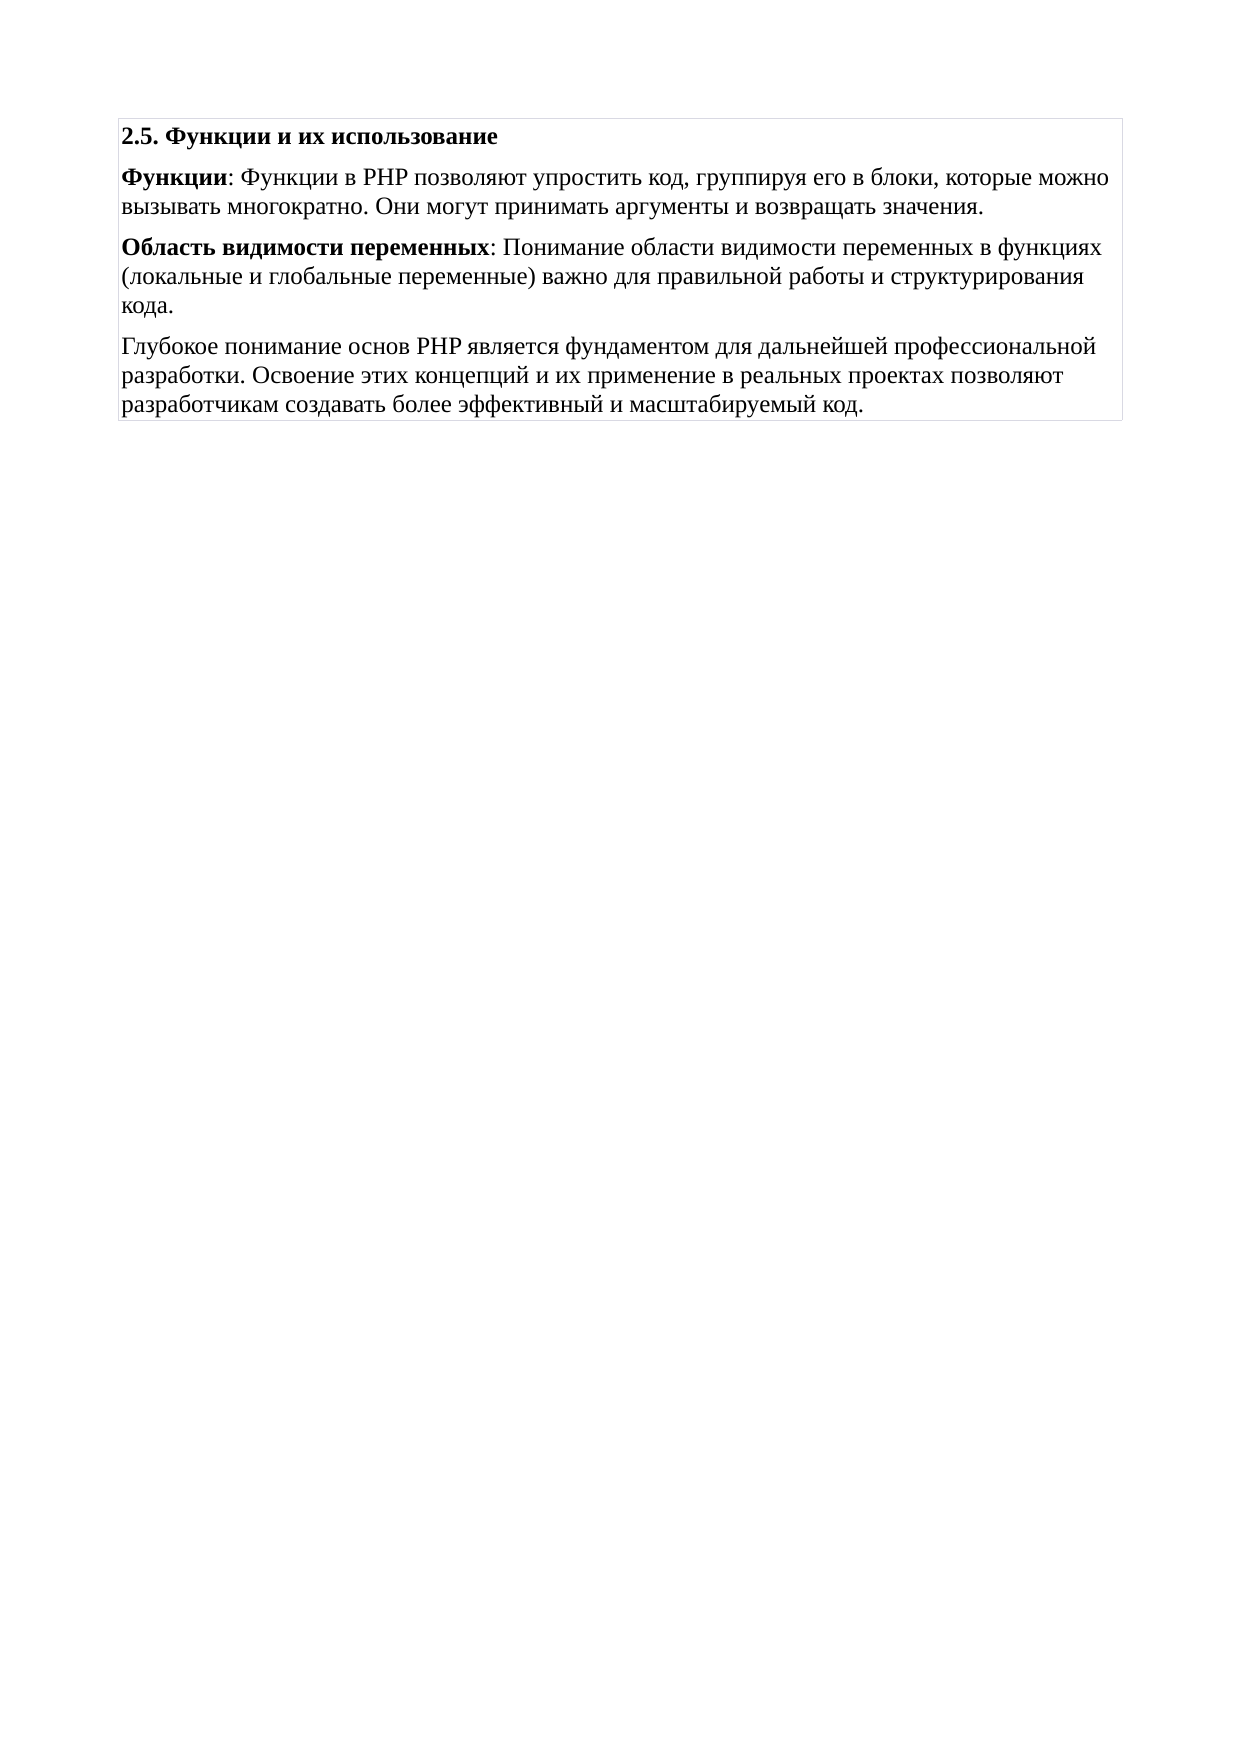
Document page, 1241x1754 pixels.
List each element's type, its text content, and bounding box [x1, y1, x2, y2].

text Функции: Функции в PHP позволяют упростить код, группируя его в блоки, которые можно вызывать многократно. Они могут принимать аргументы и возвращать значения. [119, 159, 1122, 220]
subtitle 2.5. Функции и их использование [119, 119, 1122, 150]
text Глубокое понимание основ PHP является фундаментом для дальнейшей профессиональной разработки. Освоение этих концепций и их применение в реальных проектах позволяют разработчикам создавать более эффективный и масштабируемый код. [119, 328, 1122, 420]
text Область видимости переменных: Понимание области видимости переменных в функциях (локальные и глобальные переменные) важно для правильной работы и структурирования кода. [119, 229, 1122, 319]
